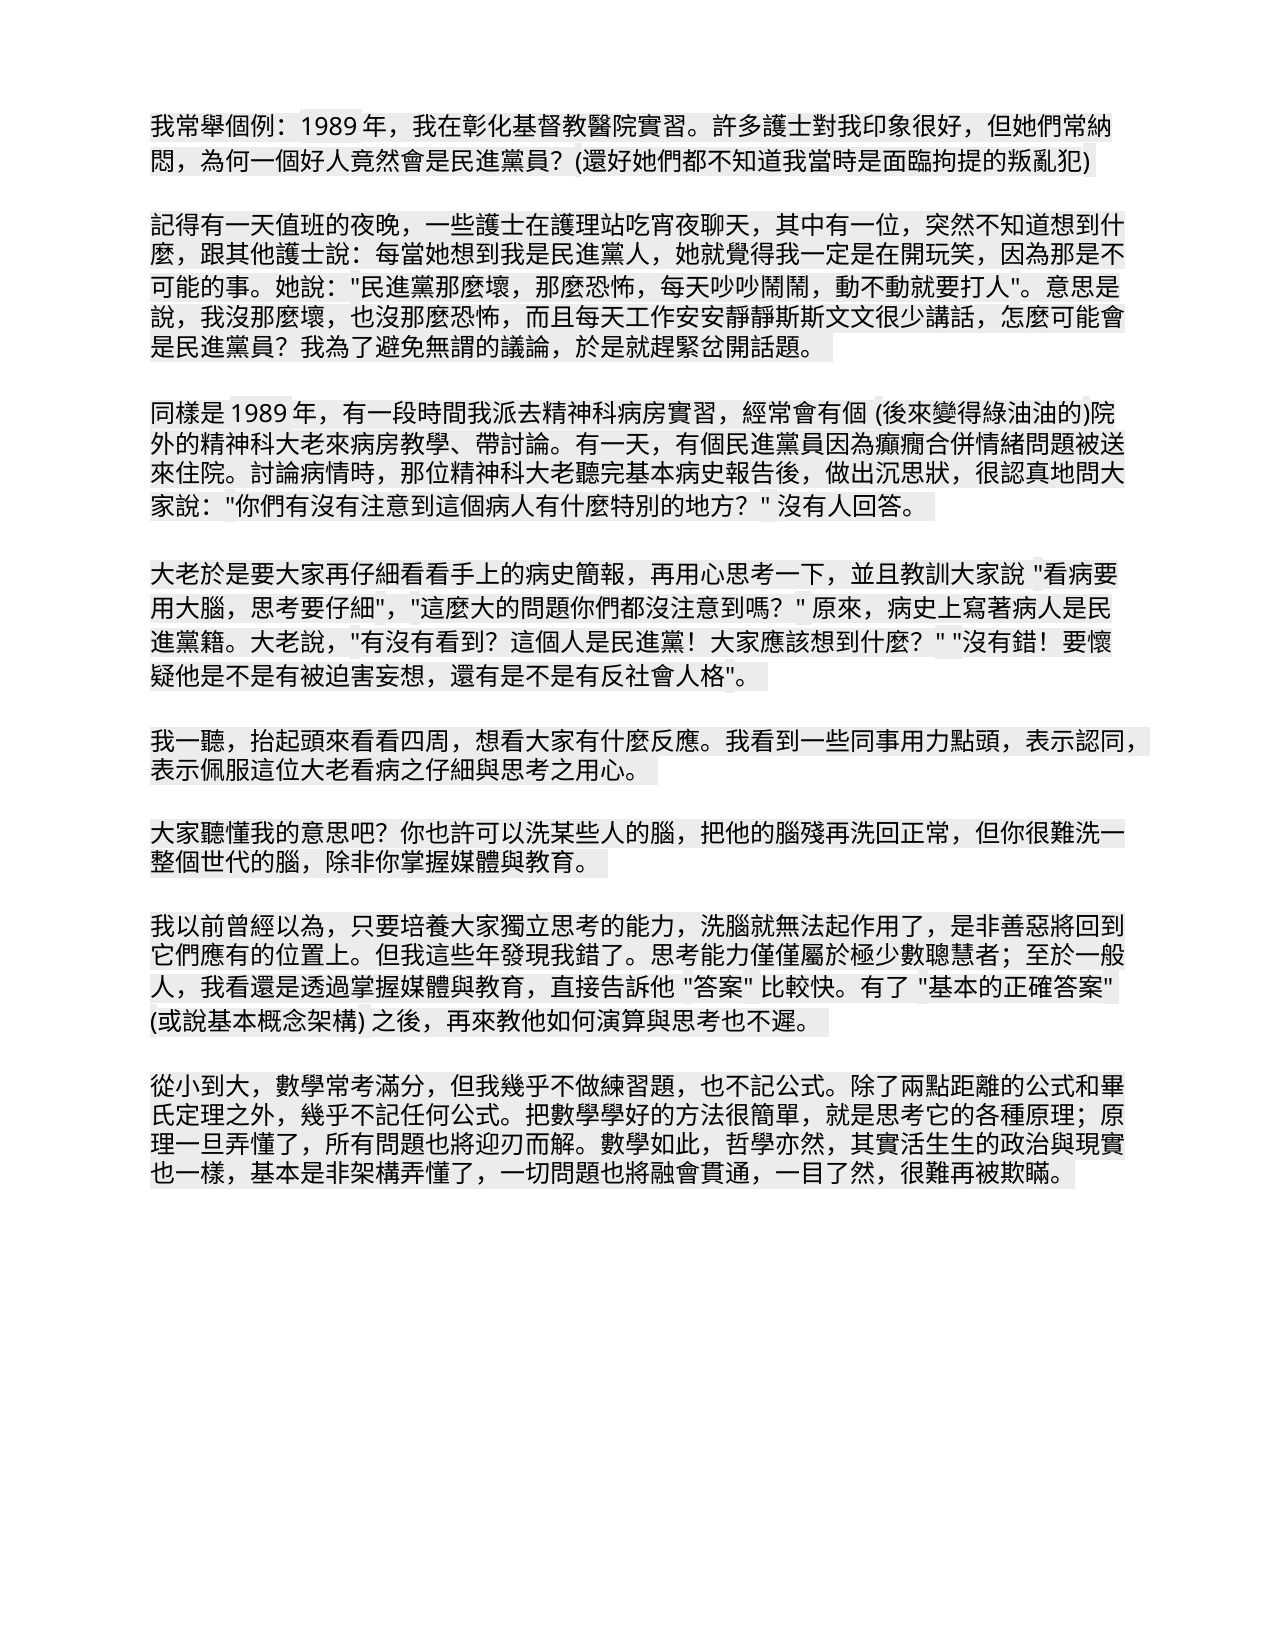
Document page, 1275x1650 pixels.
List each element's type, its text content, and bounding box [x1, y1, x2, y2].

text 卡韓政變 (116)：直接告訴他答案比較快 陳真 2019. 07. 14. 郭台銘的前特助和基金會發言人蕭裔芬最近說："郭台銘是不是瘋了？" "完全情緒化"， "不尊重人，更不尊重民主"，"為什麼砸了這麼多錢卻沒有用，自己應該好好想想。選舉何必如此窮凶惡極，難道你這一生都輸不起嗎？" 郭台銘當然沒有瘋，不但沒瘋，他的問題恐怕是 "太" 正常，而不是不正常；他太相信金錢的力量了。 我不知道初選最後誰會勝出，但是像郭這樣的候選人，就如前一篇(115)所說，其實在基層鄉鎮長或縣市議員選舉中十分常見。 一個人水平如何，氣質如何，其實是掩藏不住的。因此，我比較納悶的是那些支持他的一部份人，究竟是眼睛瞎了還是故意昧著良心說話？硬是要把郭台銘說得如何超凡脫俗、眼界高遠，一般凡夫俗子無法企及。 我看過唐湘龍的視頻，幾乎把郭台銘當成千年罕見的政治奇才兼經濟哲學思想家那樣推崇；甚至連郭和綠營合作反中，唐湘龍都能跪著說話，把郭說成一般人無法仰望的偉大政治思想家，思想如何深刻云云。諸如這類純粹胡扯瞎掰打廣告的吹捧就姑且不談了，我想說的是那些 "真心" 相挺的人，為何至今還看不出這是一個什麼樣的候選人？ 市面上一直炒作這樣一種氛圍，腦殘學生或年輕人特別相信這一套，亦即：支持韓國瑜是很丟臉的、素質低的、沒水準的，而支持郭台銘或柯文哲則是光榮的、進步的、有水準的、有理念的。這樣一種與事實完全相反的認知，才是我一直想要講的。 黨外時代也是這樣。國民黨往往找一大堆金牛、黑道參選，人們卻給予高度支持與推崇；而黨外人士及黨外候選人在一般年輕人與學生心目中卻臭不可聞，往往爭相表示唾棄與不屑，對於黨外人士的認知就是很髒很低級很沒水準，甚至是有病的，貪婪的，惡毒的。時下一堆腦殘學生或年輕人，爭相表示對於韓國瑜的不屑，那樣一種不屑的表情與態度，完全就是當年黨外形象的翻版。 當然，郭台銘不是一個好例子，因為若要比卑劣比無恥比下流比齷齪，他跟綠營人士要怎麼比？連比都沒法比。跟綠營人渣相比，郭董簡直可以稱做聖人了，至少有一點是可以肯定的：他並不貪婪，因為他錢多得是。 我相信，很多人一開始支持郭董是基於一種假設，相信他既然可以成為首富，拼經濟自然有一套。但是，經過這幾個月的驗證，這個假設理當破滅才對，因為事實證明：一個人不會因為很有錢就有了見識與能力，更不用說人品了；兩者之間沒有必然關係，甚至可以說沒有任何關係。 我想說的是："假設" 或 "理論" 可以透過驗證，從而有所取捨；相信很多原本支持郭的人已不再支持。這還算是很合理的作法。不可思議的是那些把善惡良莠完全認知顛倒的人及普遍現象。 我常舉個例：1989年，我在彰化基督教醫院實習。許多護士對我印象很好，但她們常納悶，為何一個好人竟然會是民進黨員？(還好她們都不知道我當時是面臨拘提的叛亂犯) 記得有一天值班的夜晚，一些護士在護理站吃宵夜聊天，其中有一位，突然不知道想到什麼，跟其他護士說：每當她想到我是民進黨人，她就覺得我一定是在開玩笑，因為那是不可能的事。她說："民進黨那麼壞，那麼恐怖，每天吵吵鬧鬧，動不動就要打人"。意思是說，我沒那麼壞，也沒那麼恐怖，而且每天工作安安靜靜斯斯文文很少講話，怎麼可能會是民進黨員？我為了避免無謂的議論，於是就趕緊岔開話題。 同樣是1989年，有一段時間我派去精神科病房實習，經常會有個 (後來變得綠油油的)院外的精神科大老來病房教學、帶討論。有一天，有個民進黨員因為癲癇合併情緒問題被送來住院。討論病情時，那位精神科大老聽完基本病史報告後，做出沉思狀，很認真地問大家說："你們有沒有注意到這個病人有什麼特別的地方？" 沒有人回答。 大老於是要大家再仔細看看手上的病史簡報，再用心思考一下，並且教訓大家說 "看病要用大腦，思考要仔細"，"這麼大的問題你們都沒注意到嗎？" 原來，病史上寫著病人是民進黨籍。大老說，"有沒有看到？這個人是民進黨！大家應該想到什麼？" "沒有錯！要懷疑他是不是有被迫害妄想，還有是不是有反社會人格"。 我一聽，抬起頭來看看四周，想看大家有什麼反應。我看到一些同事用力點頭，表示認同，表示佩服這位大老看病之仔細與思考之用心。 大家聽懂我的意思吧？你也許可以洗某些人的腦，把他的腦殘再洗回正常，但你很難洗一整個世代的腦，除非你掌握媒體與教育。 我以前曾經以為，只要培養大家獨立思考的能力，洗腦就無法起作用了，是非善惡將回到它們應有的位置上。但我這些年發現我錯了。思考能力僅僅屬於極少數聰慧者；至於一般人，我看還是透過掌握媒體與教育，直接告訴他 "答案" 比較快。有了 "基本的正確答案" (或說基本概念架構) 之後，再來教他如何演算與思考也不遲。 從小到大，數學常考滿分，但我幾乎不做練習題，也不記公式。除了兩點距離的公式和畢氏定理之外，幾乎不記任何公式。把數學學好的方法很簡單，就是思考它的各種原理；原理一旦弄懂了，所有問題也將迎刃而解。數學如此，哲學亦然，其實活生生的政治與現實也一樣，基本是非架構弄懂了，一切問題也將融會貫通，一目了然，很難再被欺瞞。 [150, 75, 1125, 1189]
